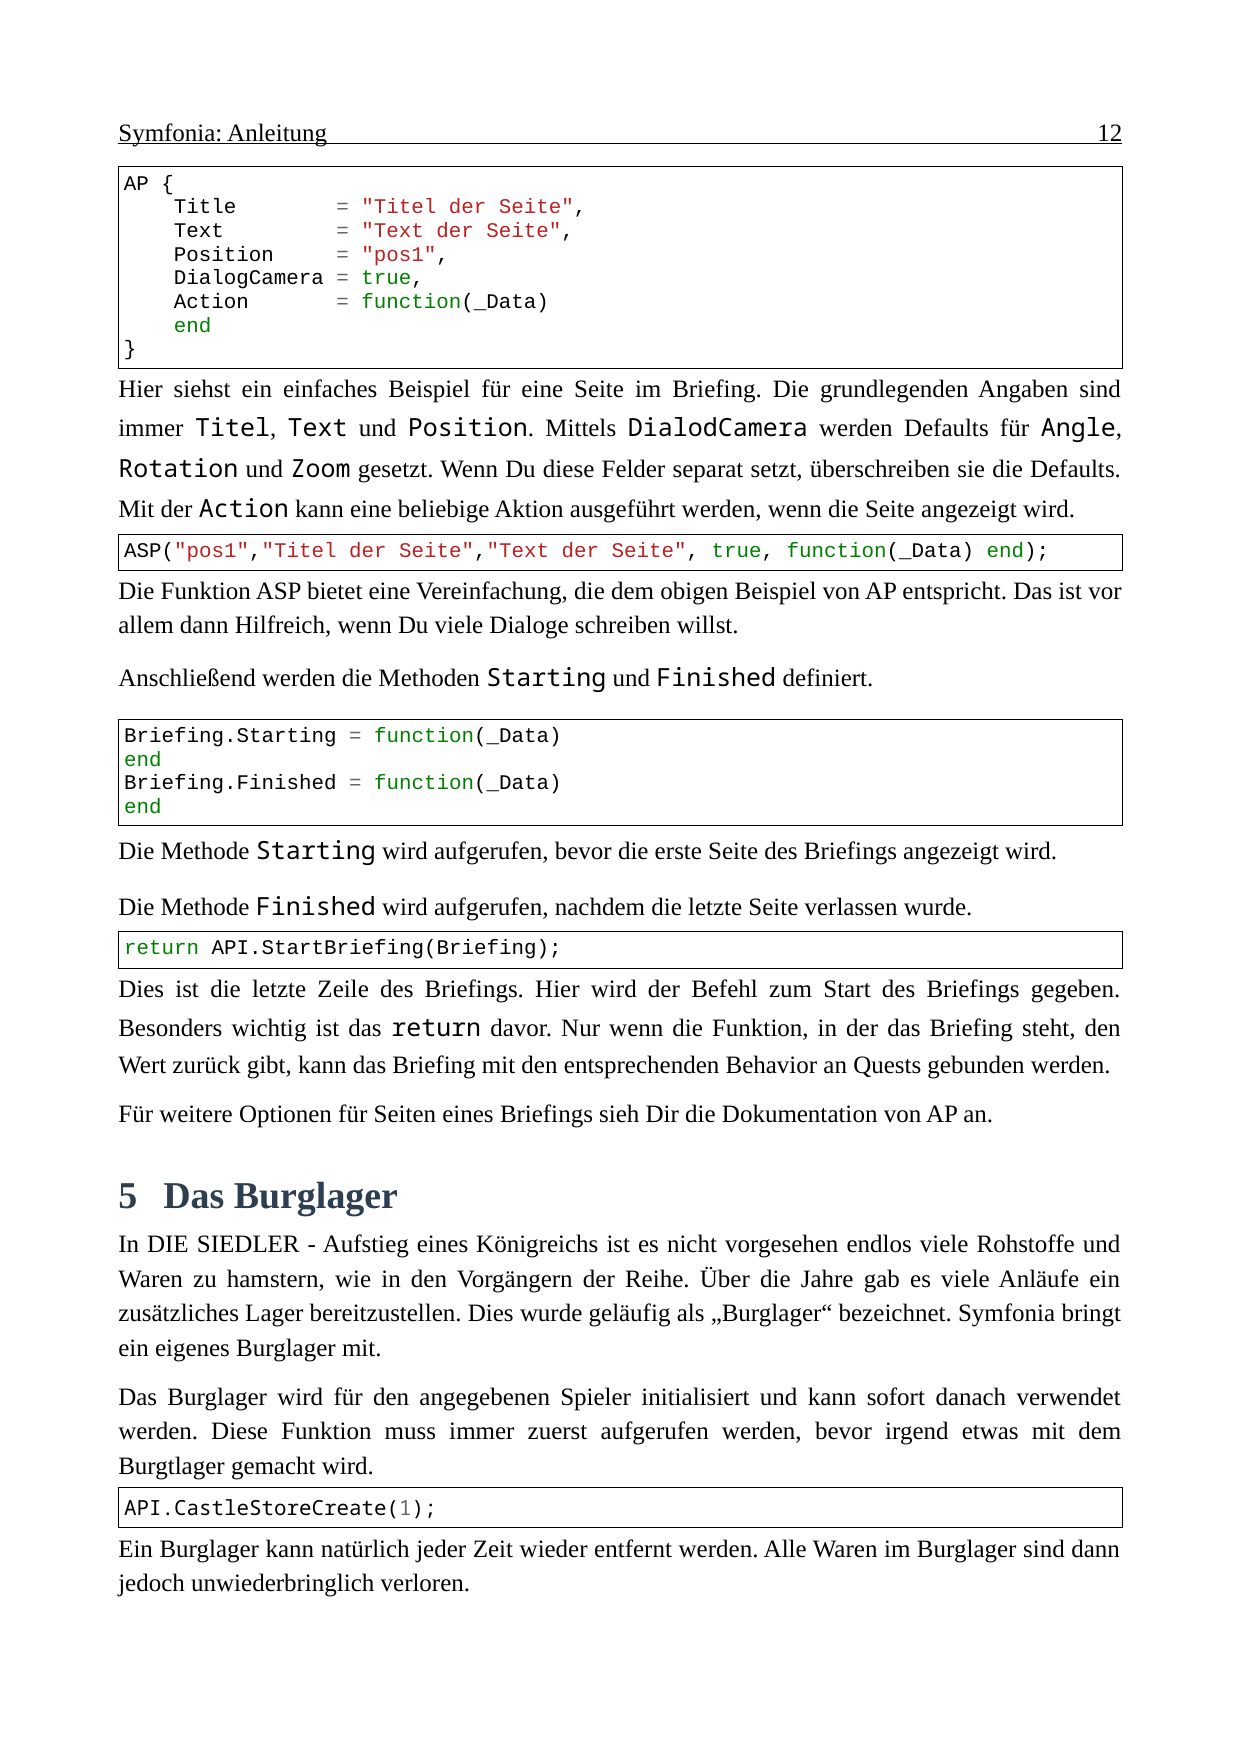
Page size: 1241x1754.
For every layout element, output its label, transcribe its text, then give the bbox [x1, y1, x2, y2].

text In DIE SIEDLER - Aufstieg eines Königreichs ist es nicht vorgesehen endlos viele Rohstoffe und Waren zu hamstern, wie in den Vorgängern der Reihe. Über die Jahre gab es viele Anläufe ein zusätzliches Lager bereitzustellen. Dies wurde geläufig als „Burglager“ bezeichnet. Symfonia bringt ein eigenes Burglager mit. [118, 1229, 1122, 1362]
text Dies ist die letzte Zeile des Briefings. Hier wird der Befehl zum Start des Briefings gegeben. Besonders wichtig ist das return davor. Nur wenn die Funktion, in der das Briefing steht, den Wert zurück gibt, kann das Briefing mit den entsprechenden Behavior an Quests gebunden werden. [118, 969, 1122, 1078]
text Die Methode Starting wird aufgerufen, bevor die erste Seite des Briefings angezeigt wird. [118, 826, 1122, 867]
text Anschließend werden die Methoden Starting und Finished definiert. [118, 660, 1122, 694]
text [118, 715, 1122, 719]
text Für weitere Optionen für Seiten eines Briefings sieh Dir die Dokumentation von AP an. [118, 1099, 1122, 1128]
text Hier siehst ein einfaches Beispiel für eine Seite im Briefing. Die grundlegenden Angaben sind immer Titel, Text und Position. Mittels DialodCamera werden Defaults für Angle, Rotation und Zoom gesetzt. Wenn Du diese Felder separat setzt, überschreiben sie die Defaults. Mit der Action kann eine beliebige Aktion ausgeführt werden, wenn die Seite angezeigt wird. [118, 369, 1122, 525]
text Die Funktion ASP bietet eine Vereinfachung, die dem obigen Beispiel von AP entspricht. Das ist vor allem dann Hilfreich, wenn Du viele Dialoge schreiben willst. [118, 571, 1122, 639]
text Das Burglager wird für den angegebenen Spieler initialisiert und kann sofort danach verwendet werden. Diese Funktion muss immer zuerst aufgerufen werden, bevor irgend etwas mit dem Burgtlager gemacht wird. [118, 1382, 1122, 1479]
subtitle Das Burglager [118, 1173, 1122, 1217]
text Ein Burglager kann natürlich jeder Zeit wieder entfernt werden. Alle Waren im Burglager sind dann jedoch unwiederbringlich verloren. [118, 1528, 1122, 1597]
text Die Methode Finished wird aufgerufen, nachdem die letzte Seite verlassen wurde. [118, 888, 1122, 922]
